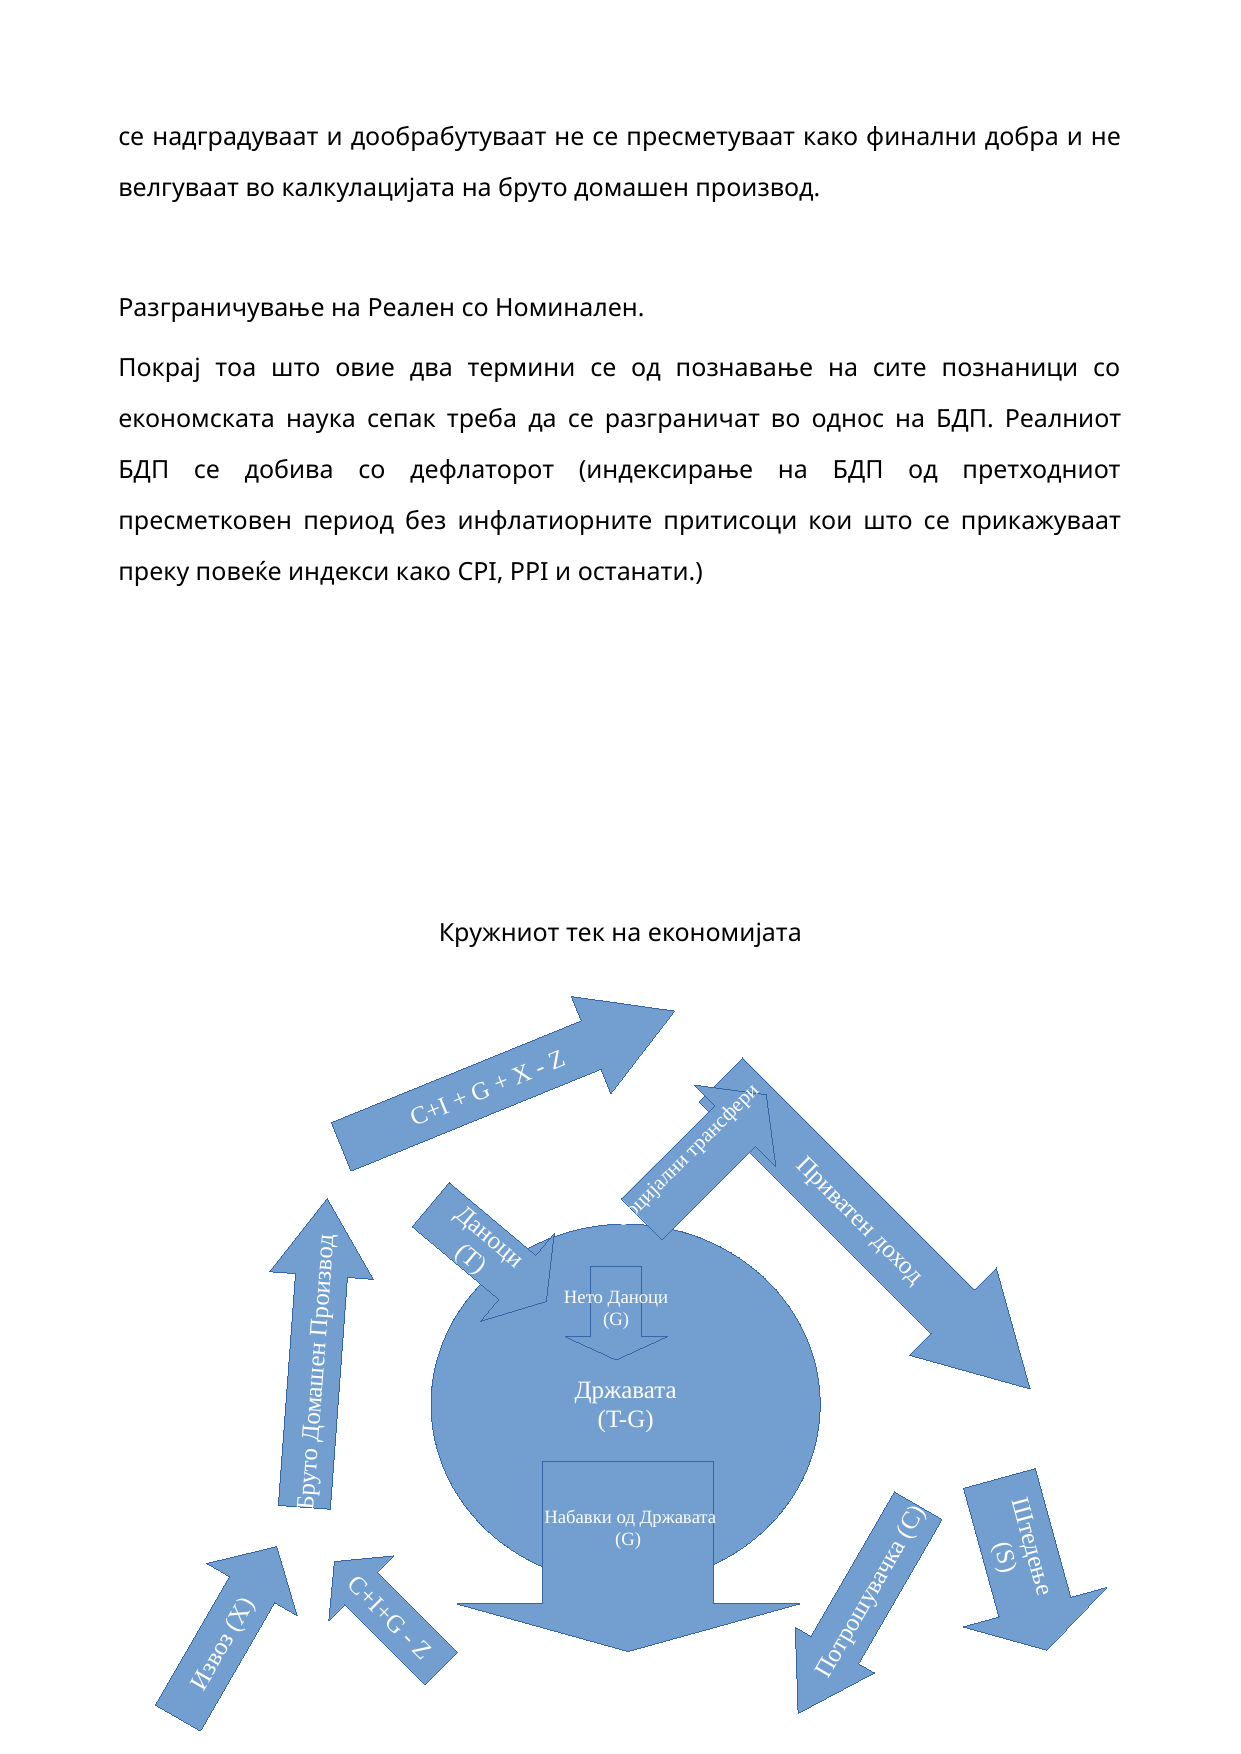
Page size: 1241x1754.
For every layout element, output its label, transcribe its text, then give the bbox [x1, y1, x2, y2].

text Покрај тоа што овие два термини се од познавање на сите познаници со економската наука сепак треба да се разграничат во однос на БДП. Реалниот БДП се добива со дефлаторот (индексирање на БДП од претходниот пресметковен период без инфлатиорните притисоци кои што се прикажуваат преку повеќе индекси како CPI, PPI и останати.) [118, 349, 1122, 588]
text се надградуваат и дообрабутуваат не се пресметуваат како финални добра и не велгуваат во калкулацијата на бруто домашен производ. [118, 118, 1122, 203]
text Кружниот тек на економијата [118, 914, 1122, 948]
text Разграничување на Реален со Номинален. [118, 289, 1122, 323]
